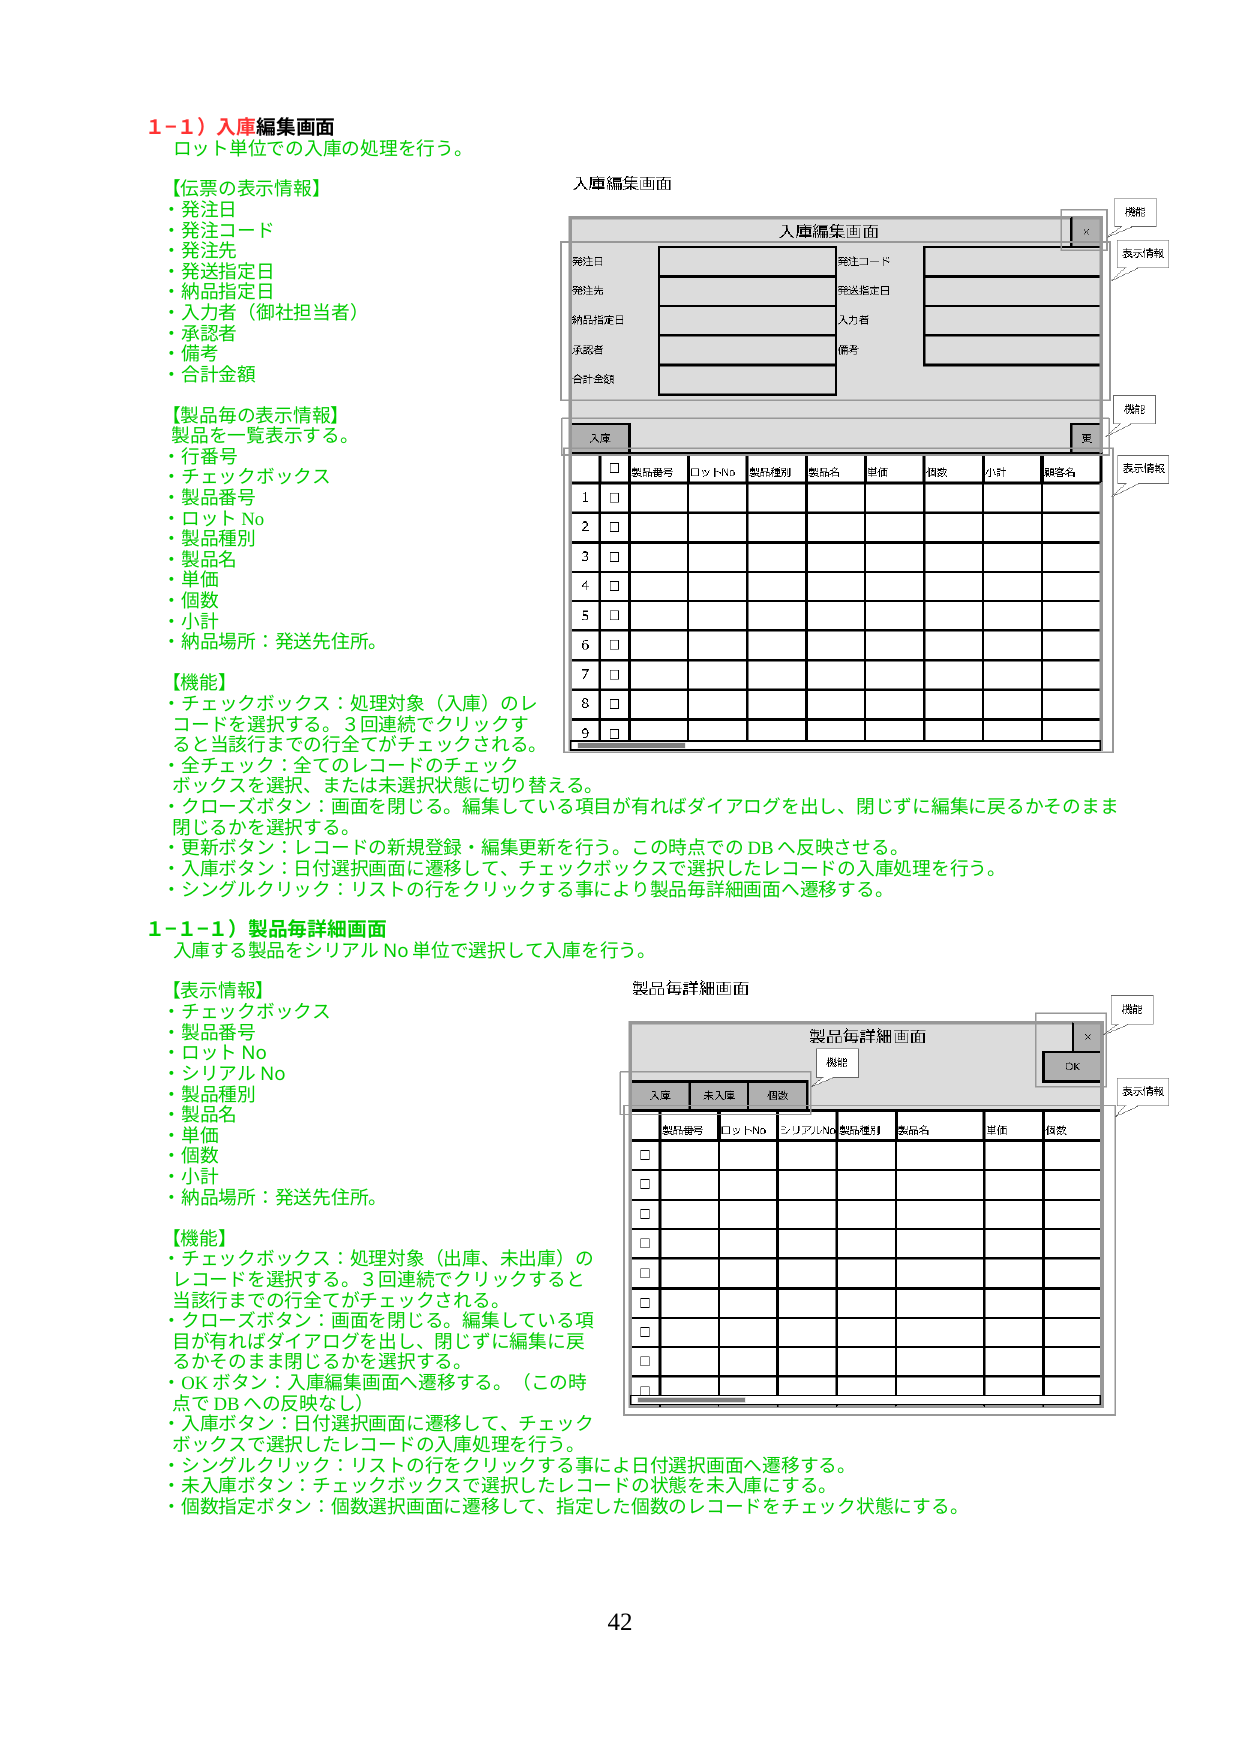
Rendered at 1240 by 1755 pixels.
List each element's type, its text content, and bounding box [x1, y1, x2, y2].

text 【伝票の表示情報】 [162, 179, 541, 200]
text ・製品種別 [162, 1084, 601, 1105]
text ・チェックボックス [162, 1002, 601, 1023]
text ・シングルクリック：リストの行をクリックする事により製品毎詳細画面へ遷移する。 [162, 879, 1121, 900]
text ・個数指定ボタン：個数選択画面に遷移して、指定した個数のレコードをチェック状態にする。 [162, 1497, 1121, 1517]
text ・クローズボタン：画面を閉じる。編集している項目が有ればダイアログを出し、閉じずに編集に戻るかそのまま閉じるかを選択する。 [162, 1311, 601, 1373]
text ・小計 [162, 612, 541, 632]
picture [541, 174, 1190, 773]
text ・入力者（御社担当者） [162, 303, 541, 324]
text ・発注先 [162, 241, 541, 262]
text 【機能】 [162, 673, 541, 694]
text ・未入庫ボタン：チェックボックスで選択したレコードの状態を未入庫にする。 [162, 1476, 1121, 1497]
text ・小計 [162, 1167, 601, 1188]
text ・製品名 [162, 550, 541, 570]
text ・納品指定日 [162, 282, 541, 303]
text ・納品場所：発送先住所。 [162, 632, 541, 653]
text ・単価 [162, 570, 541, 591]
text 【表示情報】 [162, 981, 601, 1002]
text ・製品種別 [162, 529, 541, 550]
text 入庫する製品をシリアルNo単位で選択して入庫を行う。 [162, 941, 1121, 961]
text ・単価 [162, 1126, 601, 1146]
text ・製品番号 [162, 1023, 601, 1043]
text ・シリアルNo [162, 1064, 601, 1084]
text １−１）入庫編集画面 [146, 118, 1121, 139]
text 【機能】 [162, 1228, 601, 1249]
text ・発注コード [162, 221, 541, 241]
text ・OKボタン：入庫編集画面へ遷移する。（この時点でDBへの反映なし） [162, 1373, 601, 1414]
text ・クローズボタン：画面を閉じる。編集している項目が有ればダイアログを出し、閉じずに編集に戻るかそのまま閉じるかを選択する。 [162, 797, 1121, 838]
text ・承認者 [162, 324, 541, 344]
text ・全チェック：全てのレコードのチェックボックスを選択、または未選択状態に切り替える。 [162, 756, 1121, 797]
text ・発注日 [162, 200, 541, 221]
text ・備考 [162, 344, 541, 365]
text ・入庫ボタン：日付選択画面に遷移して、チェックボックスで選択したレコードの入庫処理を行う。 [162, 1414, 1121, 1456]
text ・製品名 [162, 1105, 601, 1126]
text ロット単位での入庫の処理を行う。 [162, 139, 1121, 159]
text ・チェックボックス：処理対象（入庫）のレコードを選択する。３回連続でクリックすると当該行までの行全てがチェックされる。 [163, 694, 541, 756]
text ・更新ボタン：レコードの新規登録・編集更新を行う。この時点でのDBへ反映させる。 [162, 838, 1121, 859]
text 【製品毎の表示情報】 [162, 406, 541, 427]
text ・個数 [162, 591, 541, 612]
text ・行番号 [163, 447, 541, 467]
text ・個数 [162, 1146, 601, 1167]
picture [601, 979, 1187, 1435]
text ・製品番号 [162, 488, 541, 508]
text 製品を一覧表示する。 [171, 427, 541, 447]
text ・合計金額 [162, 365, 541, 386]
text ・ロットNo [162, 1043, 601, 1064]
text ・ロットNo [162, 508, 541, 529]
text ・納品場所：発送先住所。 [162, 1188, 601, 1208]
text ・発送指定日 [162, 262, 541, 282]
text ・チェックボックス：処理対象（出庫、未出庫）のレコードを選択する。３回連続でクリックすると当該行までの行全てがチェックされる。 [162, 1249, 601, 1311]
text ・チェックボックス [162, 467, 541, 488]
text ・シングルクリック：リストの行をクリックする事によ日付選択画面へ遷移する。 [162, 1456, 1121, 1476]
text １−１−１）製品毎詳細画面 [146, 920, 1121, 941]
text ・入庫ボタン：日付選択画面に遷移して、チェックボックスで選択したレコードの入庫処理を行う。 [162, 859, 1121, 879]
